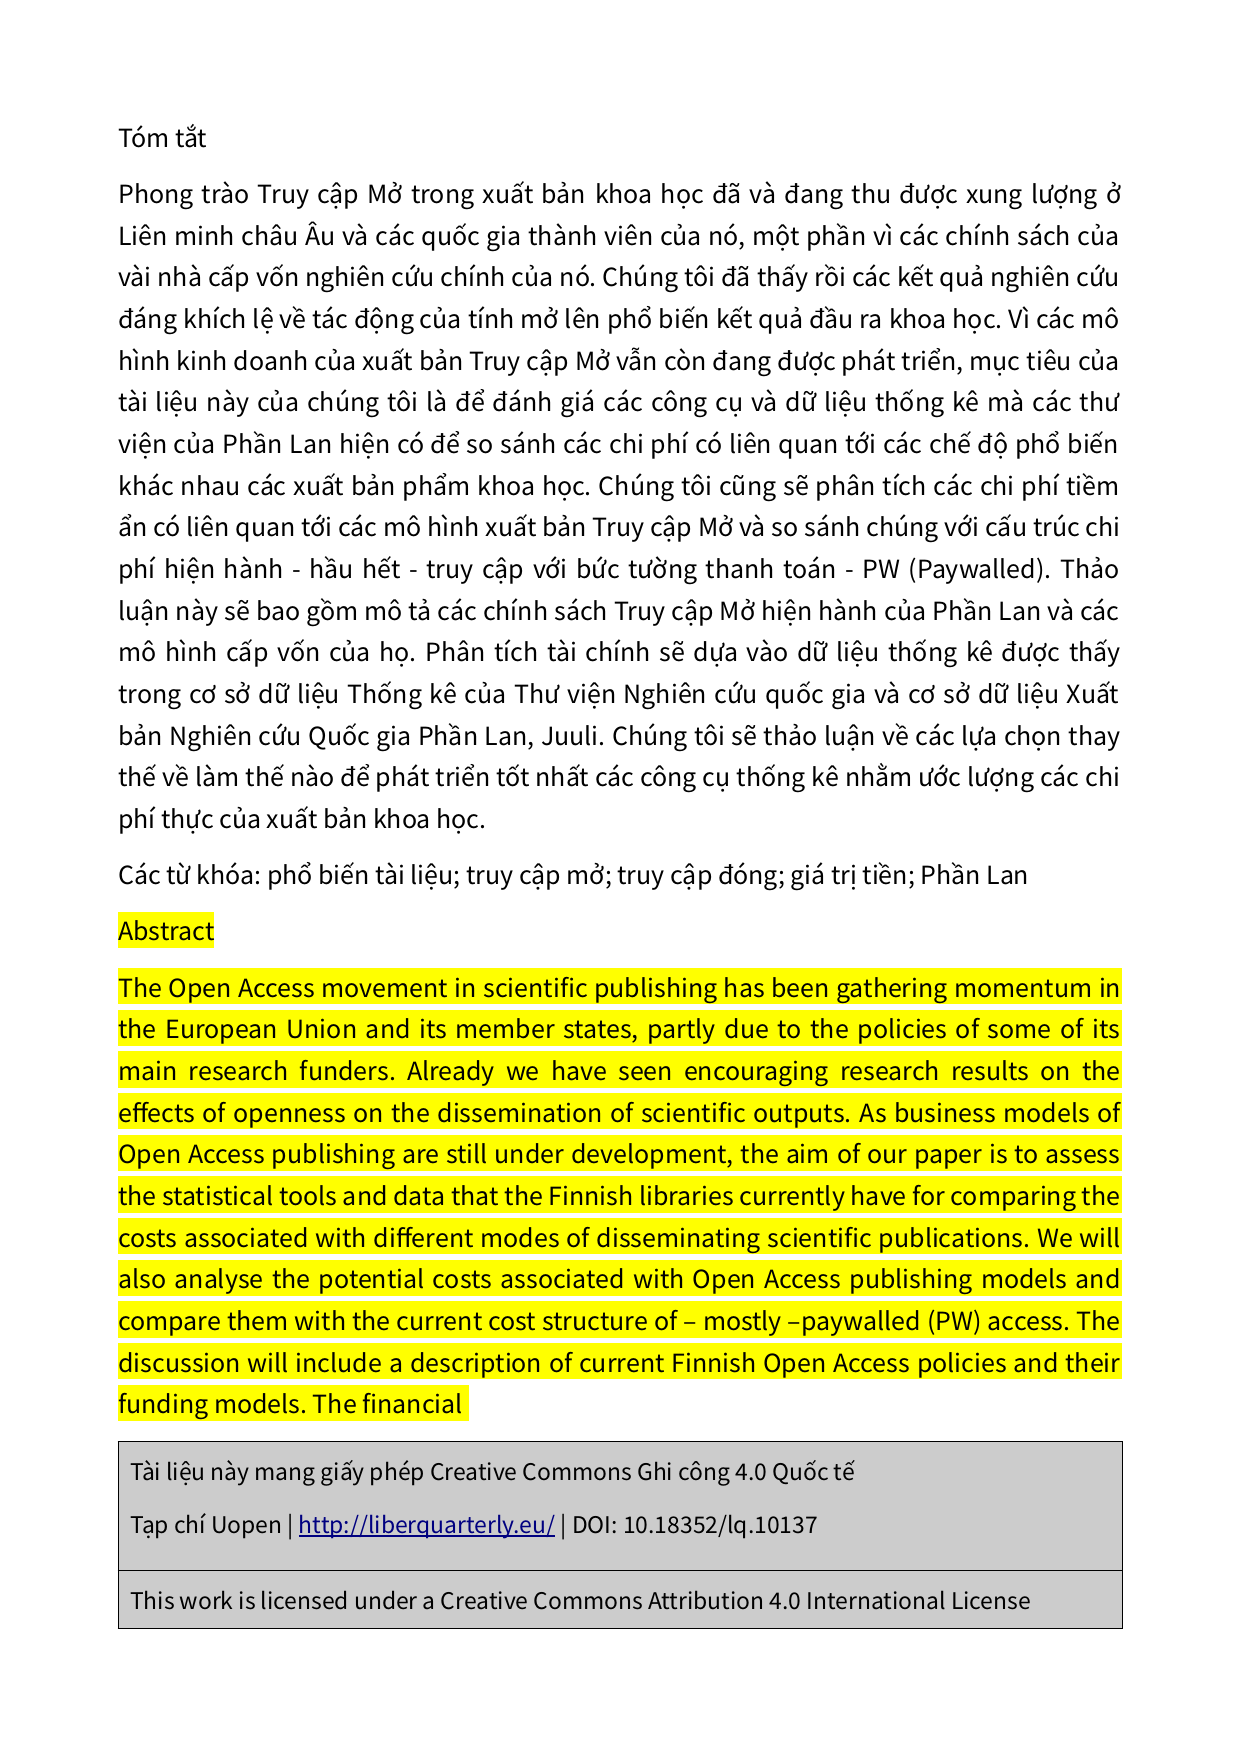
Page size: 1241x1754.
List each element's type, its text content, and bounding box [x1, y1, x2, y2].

text Tóm tắt [118, 118, 1122, 154]
text Phong trào Truy cập Mở trong xuất bản khoa học đã và đang thu được xung lượng ở Liên minh châu Âu và các quốc gia thành viên của nó, một phần vì các chính sách của vài nhà cấp vốn nghiên cứu chính của nó. Chúng tôi đã thấy rồi các kết quả nghiên cứu đáng khích lệ về tác động của tính mở lên phổ biến kết quả đầu ra khoa học. Vì các mô hình kinh doanh của xuất bản Truy cập Mở vẫn còn đang được phát triển, mục tiêu của tài liệu này của chúng tôi là để đánh giá các công cụ và dữ liệu thống kê mà các thư viện của Phần Lan hiện có để so sánh các chi phí có liên quan tới các chế độ phổ biến khác nhau các xuất bản phẩm khoa học. Chúng tôi cũng sẽ phân tích các chi phí tiềm ẩn có liên quan tới các mô hình xuất bản Truy cập Mở và so sánh chúng với cấu trúc chi phí hiện hành - hầu hết - truy cập với bức tường thanh toán - PW (Paywalled). Thảo luận này sẽ bao gồm mô tả các chính sách Truy cập Mở hiện hành của Phần Lan và các mô hình cấp vốn của họ. Phân tích tài chính sẽ dựa vào dữ liệu thống kê được thấy trong cơ sở dữ liệu Thống kê của Thư viện Nghiên cứu quốc gia và cơ sở dữ liệu Xuất bản Nghiên cứu Quốc gia Phần Lan, Juuli. Chúng tôi sẽ thảo luận về các lựa chọn thay thế về làm thế nào để phát triển tốt nhất các công cụ thống kê nhằm ước lượng các chi phí thực của xuất bản khoa học. [118, 174, 1122, 836]
text Các từ khóa: phổ biến tài liệu; truy cập mở; truy cập đóng; giá trị tiền; Phần Lan [118, 856, 1122, 892]
text The Open Access movement in scientific publishing has been gathering momentum in the European Union and its member states, partly due to the policies of some of its main research funders. Already we have seen encouraging research results on the effects of openness on the dissemination of scientific outputs. As business models of Open Access publishing are still under development, the aim of our paper is to assess the statistical tools and data that the Finnish libraries currently have for comparing the costs associated with different modes of disseminating scientific publications. We will also analyse the potential costs associated with Open Access publishing models and compare them with the current cost structure of – mostly –paywalled (PW) access. The discussion will include a description of current Finnish Open Access policies and their funding models. The financial [118, 968, 1122, 1421]
table_cell This work is licensed under a Creative Commons Attribution 4.0 International License [119, 1571, 1122, 1628]
text Abstract [118, 912, 1122, 948]
table_header Tài liệu này mang giấy phép Creative Commons Ghi công 4.0 Quốc tế Tạp chí Uopen | http://liberquarterly.eu/ | DOI: 10.18352/lq.10137 [119, 1442, 1122, 1570]
